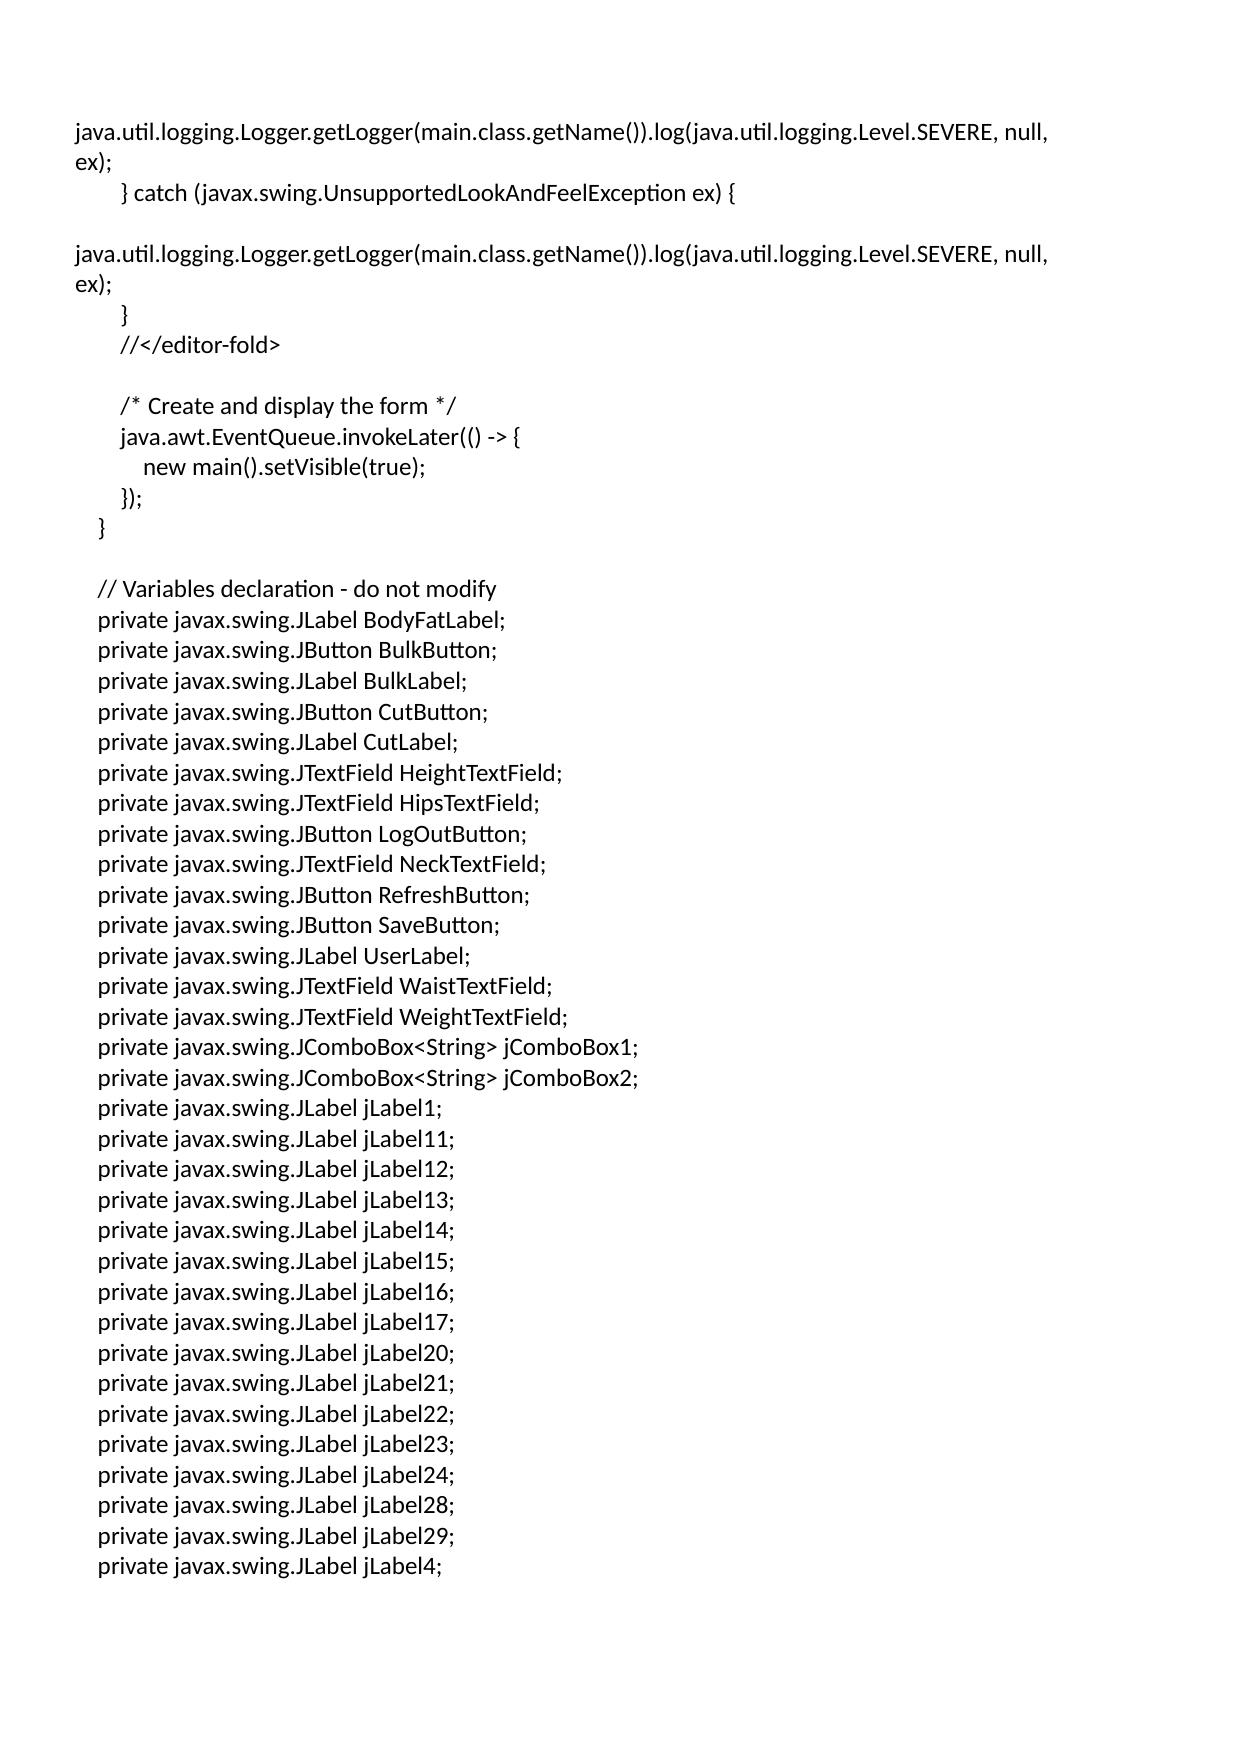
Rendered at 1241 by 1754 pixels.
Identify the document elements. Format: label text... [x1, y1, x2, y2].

text private javax.swing.JButton BulkButton; [75, 635, 1067, 665]
text java.awt.EventQueue.invokeLater(() -> { [75, 421, 1067, 452]
text private javax.swing.JTextField HeightTextField; [75, 757, 1067, 787]
text private javax.swing.JTextField WaistTextField; [75, 970, 1067, 1001]
text } catch (javax.swing.UnsupportedLookAndFeelException ex) { [75, 177, 1067, 207]
text private javax.swing.JLabel jLabel12; [75, 1153, 1067, 1184]
text private javax.swing.JLabel jLabel1; [75, 1092, 1067, 1123]
text private javax.swing.JLabel jLabel11; [75, 1123, 1067, 1153]
text java.util.logging.Logger.getLogger(main.class.getName()).log(java.util.logging.Level.SEVERE, null, ex); [75, 116, 1067, 177]
text private javax.swing.JLabel CutLabel; [75, 726, 1067, 757]
text private javax.swing.JLabel jLabel24; [75, 1459, 1067, 1489]
text private javax.swing.JButton LogOutButton; [75, 818, 1067, 848]
text } [75, 299, 1067, 329]
text private javax.swing.JLabel jLabel22; [75, 1398, 1067, 1428]
text java.util.logging.Logger.getLogger(main.class.getName()).log(java.util.logging.Level.SEVERE, null, ex); [75, 207, 1067, 299]
text //</editor-fold> [75, 329, 1067, 360]
text private javax.swing.JTextField NeckTextField; [75, 848, 1067, 879]
text private javax.swing.JLabel jLabel14; [75, 1214, 1067, 1245]
text private javax.swing.JButton RefreshButton; [75, 879, 1067, 909]
text private javax.swing.JLabel jLabel4; [75, 1550, 1067, 1581]
text private javax.swing.JLabel jLabel15; [75, 1245, 1067, 1276]
text /* Create and display the form */ [75, 391, 1067, 421]
text private javax.swing.JLabel UserLabel; [75, 940, 1067, 970]
text private javax.swing.JLabel jLabel23; [75, 1428, 1067, 1459]
text private javax.swing.JLabel jLabel17; [75, 1306, 1067, 1337]
text private javax.swing.JLabel BodyFatLabel; [75, 604, 1067, 635]
text private javax.swing.JLabel jLabel16; [75, 1276, 1067, 1306]
text }); [75, 482, 1067, 513]
text private javax.swing.JTextField HipsTextField; [75, 787, 1067, 818]
text private javax.swing.JLabel jLabel20; [75, 1337, 1067, 1367]
text private javax.swing.JLabel jLabel29; [75, 1520, 1067, 1550]
text private javax.swing.JTextField WeightTextField; [75, 1001, 1067, 1031]
text private javax.swing.JComboBox<String> jComboBox1; [75, 1031, 1067, 1062]
text private javax.swing.JLabel jLabel13; [75, 1184, 1067, 1214]
text private javax.swing.JButton SaveButton; [75, 909, 1067, 940]
text } [75, 513, 1067, 543]
text private javax.swing.JLabel jLabel21; [75, 1367, 1067, 1398]
text private javax.swing.JComboBox<String> jComboBox2; [75, 1062, 1067, 1092]
text new main().setVisible(true); [75, 452, 1067, 482]
text private javax.swing.JLabel BulkLabel; [75, 665, 1067, 696]
text private javax.swing.JButton CutButton; [75, 696, 1067, 726]
text // Variables declaration - do not modify [75, 574, 1067, 604]
text private javax.swing.JLabel jLabel28; [75, 1489, 1067, 1520]
